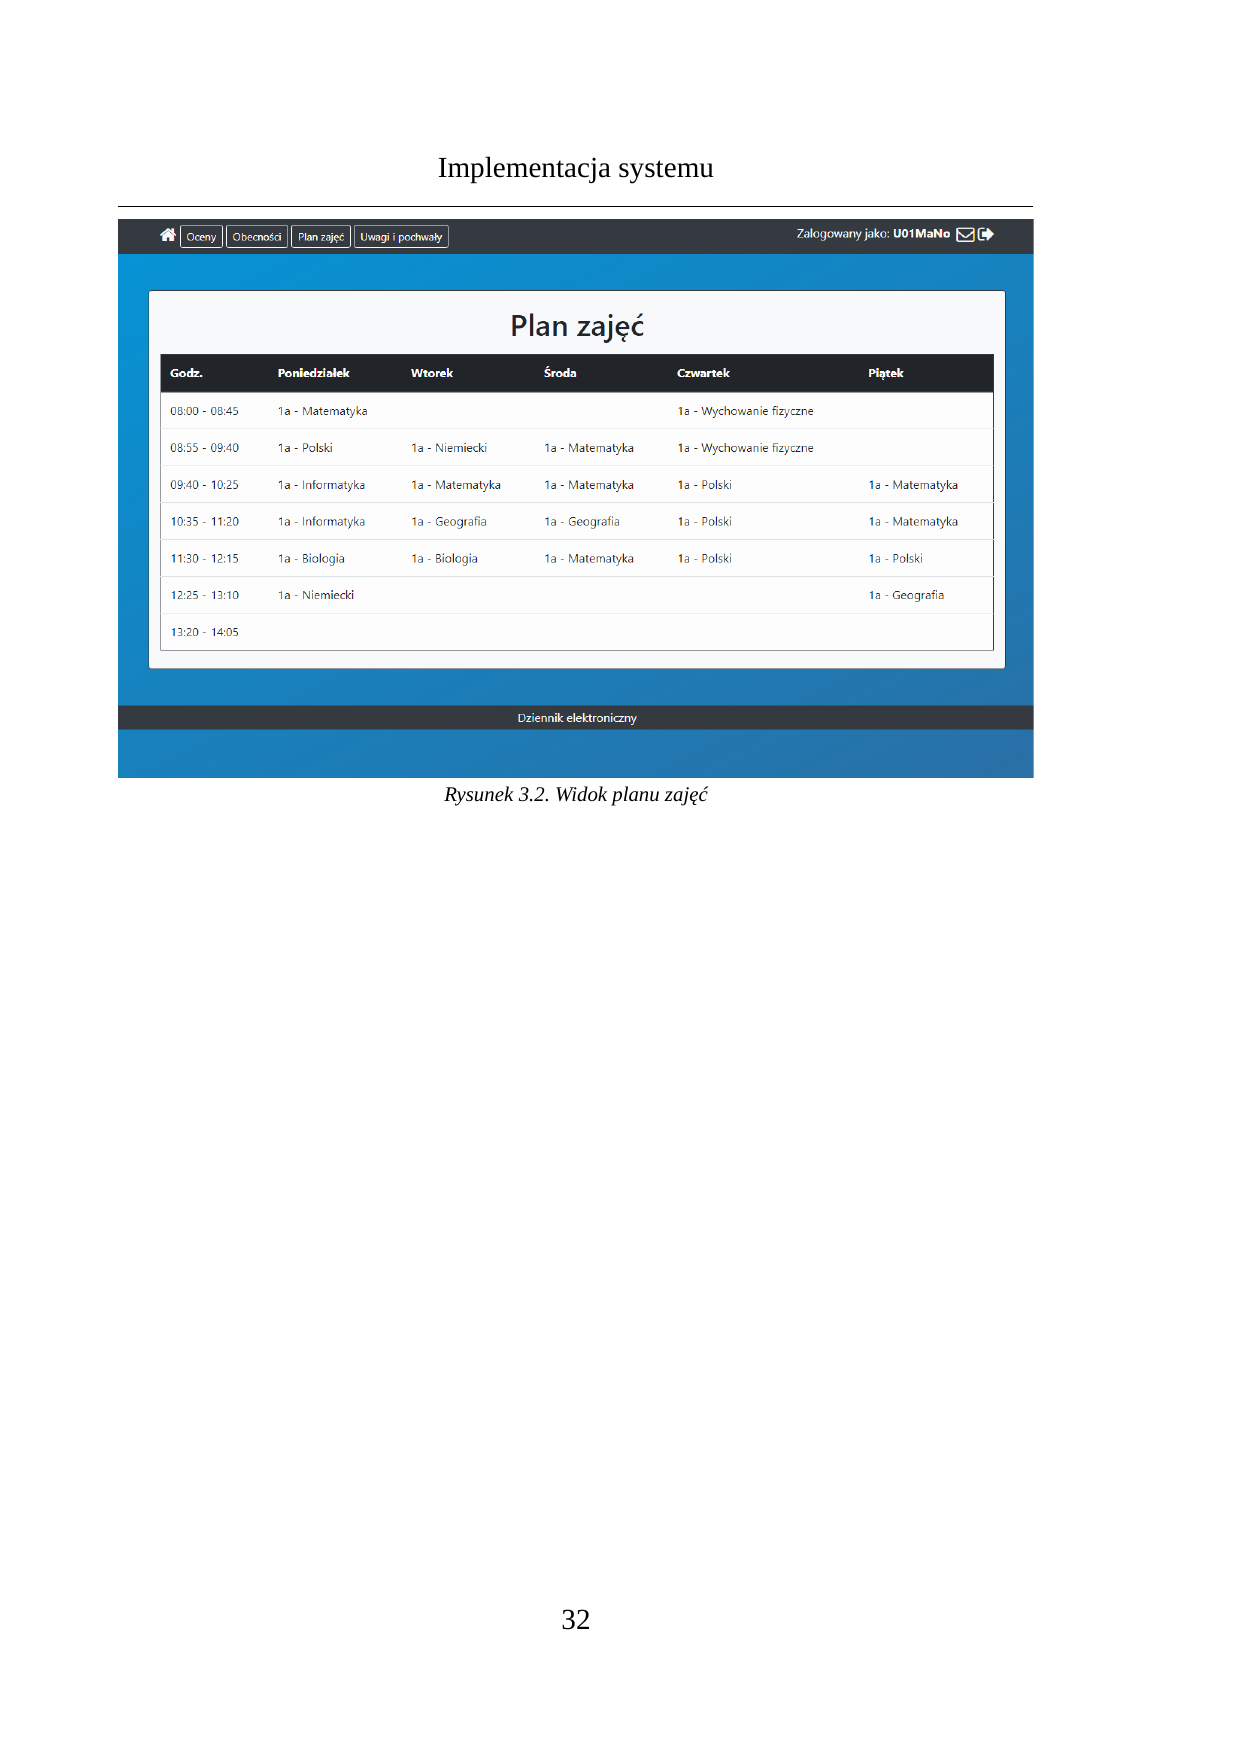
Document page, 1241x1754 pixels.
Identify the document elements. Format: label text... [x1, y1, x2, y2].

picture [118, 219, 1034, 778]
text Rysunek 3.2. Widok planu zajęć [118, 778, 1033, 806]
